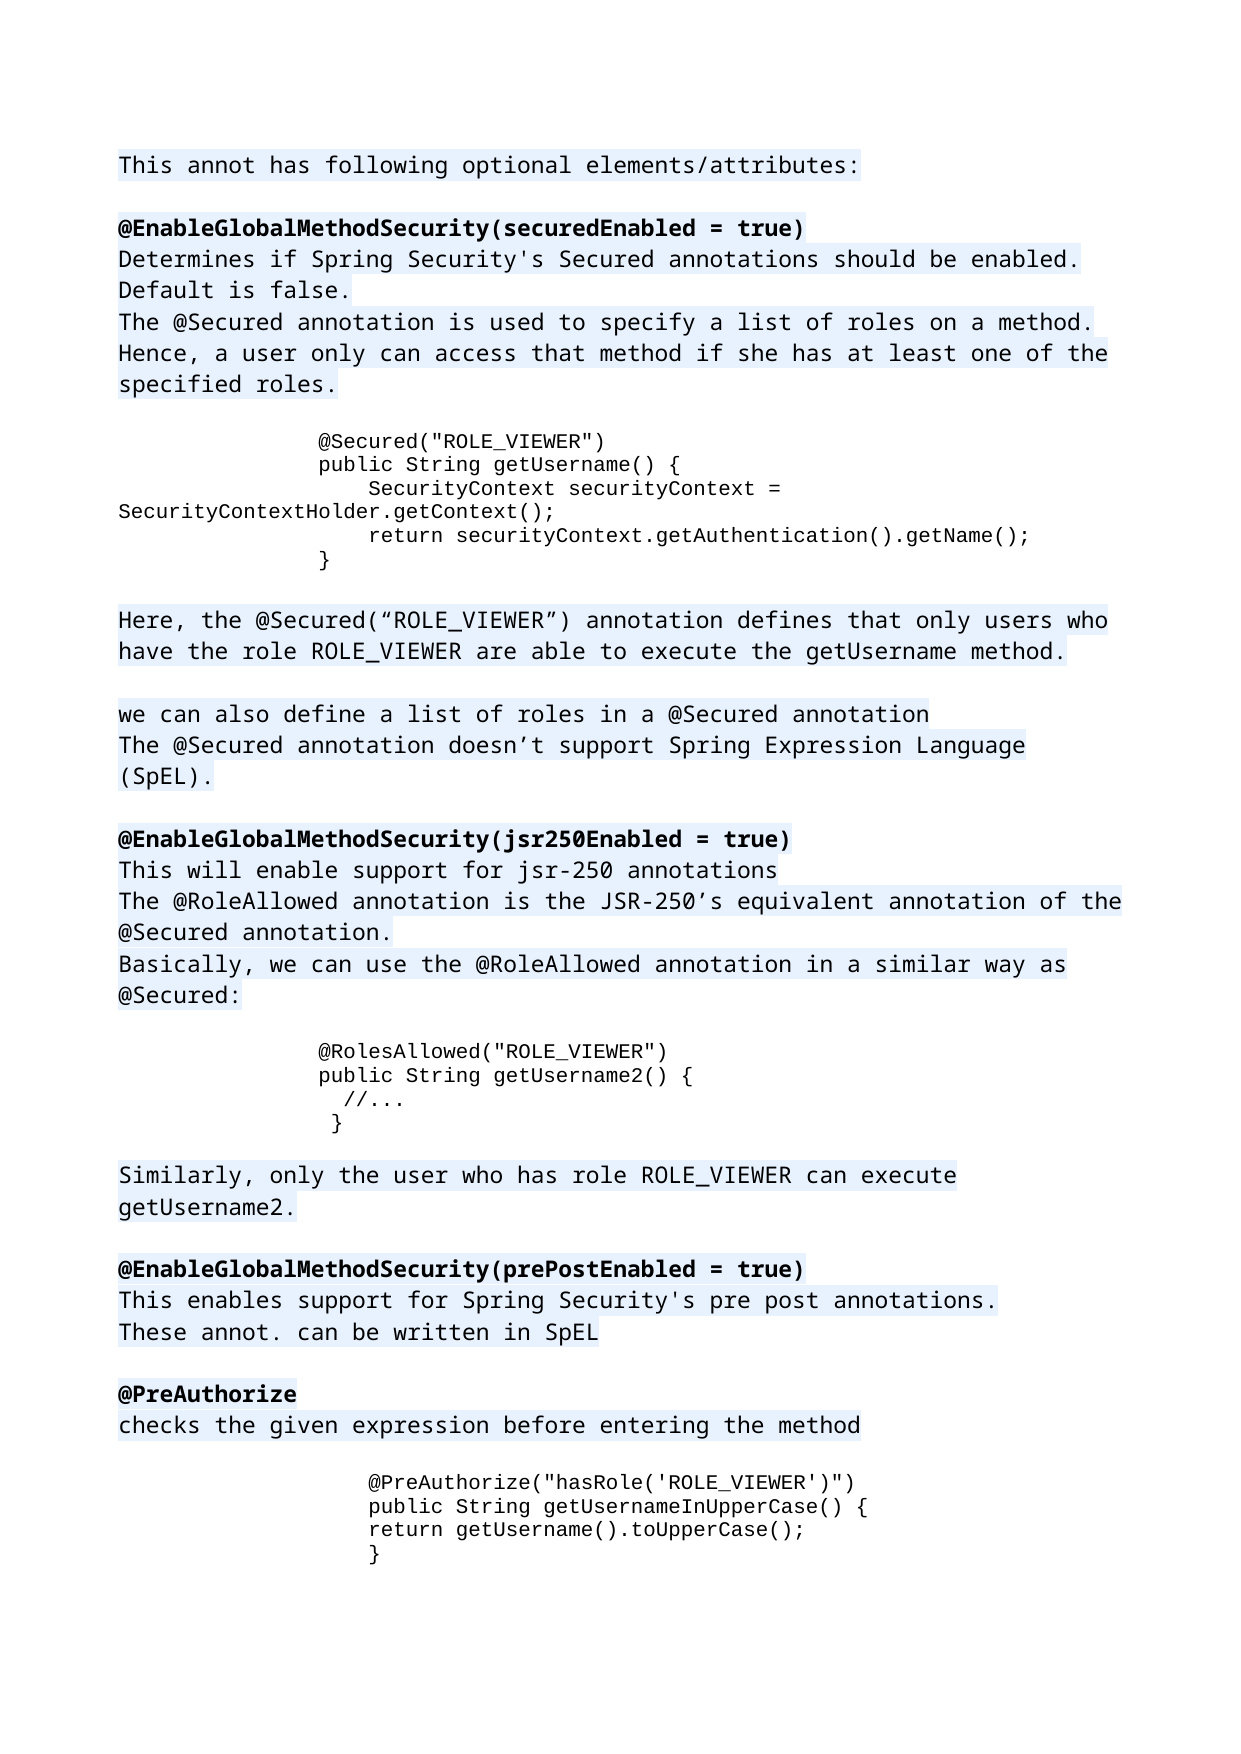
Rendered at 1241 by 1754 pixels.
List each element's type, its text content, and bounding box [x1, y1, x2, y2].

text @PreAuthorize [118, 1378, 1122, 1409]
text } [118, 549, 1122, 572]
text Basically, we can use the @RoleAllowed annotation in a similar way as @Secured: [118, 947, 1122, 1010]
text The @Secured annotation is used to specify a list of roles on a method. Hence, a user only can access that method if she has at least one of the specified roles. [118, 306, 1122, 399]
text The @RoleAllowed annotation is the JSR-250’s equivalent annotation of the @Secured annotation. [118, 885, 1122, 947]
text public String getUsername() { [118, 454, 1122, 478]
text SecurityContext securityContext = SecurityContextHolder.getContext(); [118, 478, 1122, 525]
text @PreAuthorize("hasRole('ROLE_VIEWER')") [118, 1472, 1122, 1496]
text } [118, 1112, 1122, 1136]
text This annot has following optional elements/attributes: [118, 149, 1122, 181]
text Determines if Spring Security's Secured annotations should be enabled. Default is false. [118, 243, 1122, 306]
text } [118, 1543, 1122, 1567]
text @EnableGlobalMethodSecurity(jsr250Enabled = true) [118, 822, 1122, 854]
text we can also define a list of roles in a @Secured annotation [118, 697, 1122, 729]
text @RolesAllowed("ROLE_VIEWER") [118, 1041, 1122, 1065]
text //... [118, 1088, 1122, 1112]
text This enables support for Spring Security's pre post annotations. [118, 1284, 1122, 1316]
text public String getUsername2() { [118, 1065, 1122, 1088]
text return securityContext.getAuthentication().getName(); [118, 525, 1122, 549]
text This will enable support for jsr-250 annotations [118, 854, 1122, 885]
text The @Secured annotation doesn’t support Spring Expression Language (SpEL). [118, 729, 1122, 791]
text public String getUsernameInUpperCase() { [118, 1496, 1122, 1519]
text @Secured("ROLE_VIEWER") [118, 431, 1122, 454]
text These annot. can be written in SpEL [118, 1316, 1122, 1347]
text Similarly, only the user who has role ROLE_VIEWER can execute getUsername2. [118, 1159, 1122, 1222]
text @EnableGlobalMethodSecurity(securedEnabled = true) [118, 212, 1122, 243]
text return getUsername().toUpperCase(); [118, 1519, 1122, 1543]
text @EnableGlobalMethodSecurity(prePostEnabled = true) [118, 1253, 1122, 1284]
text Here, the @Secured(“ROLE_VIEWER”) annotation defines that only users who have the role ROLE_VIEWER are able to execute the getUsername method. [118, 604, 1122, 666]
text checks the given expression before entering the method [118, 1409, 1122, 1441]
